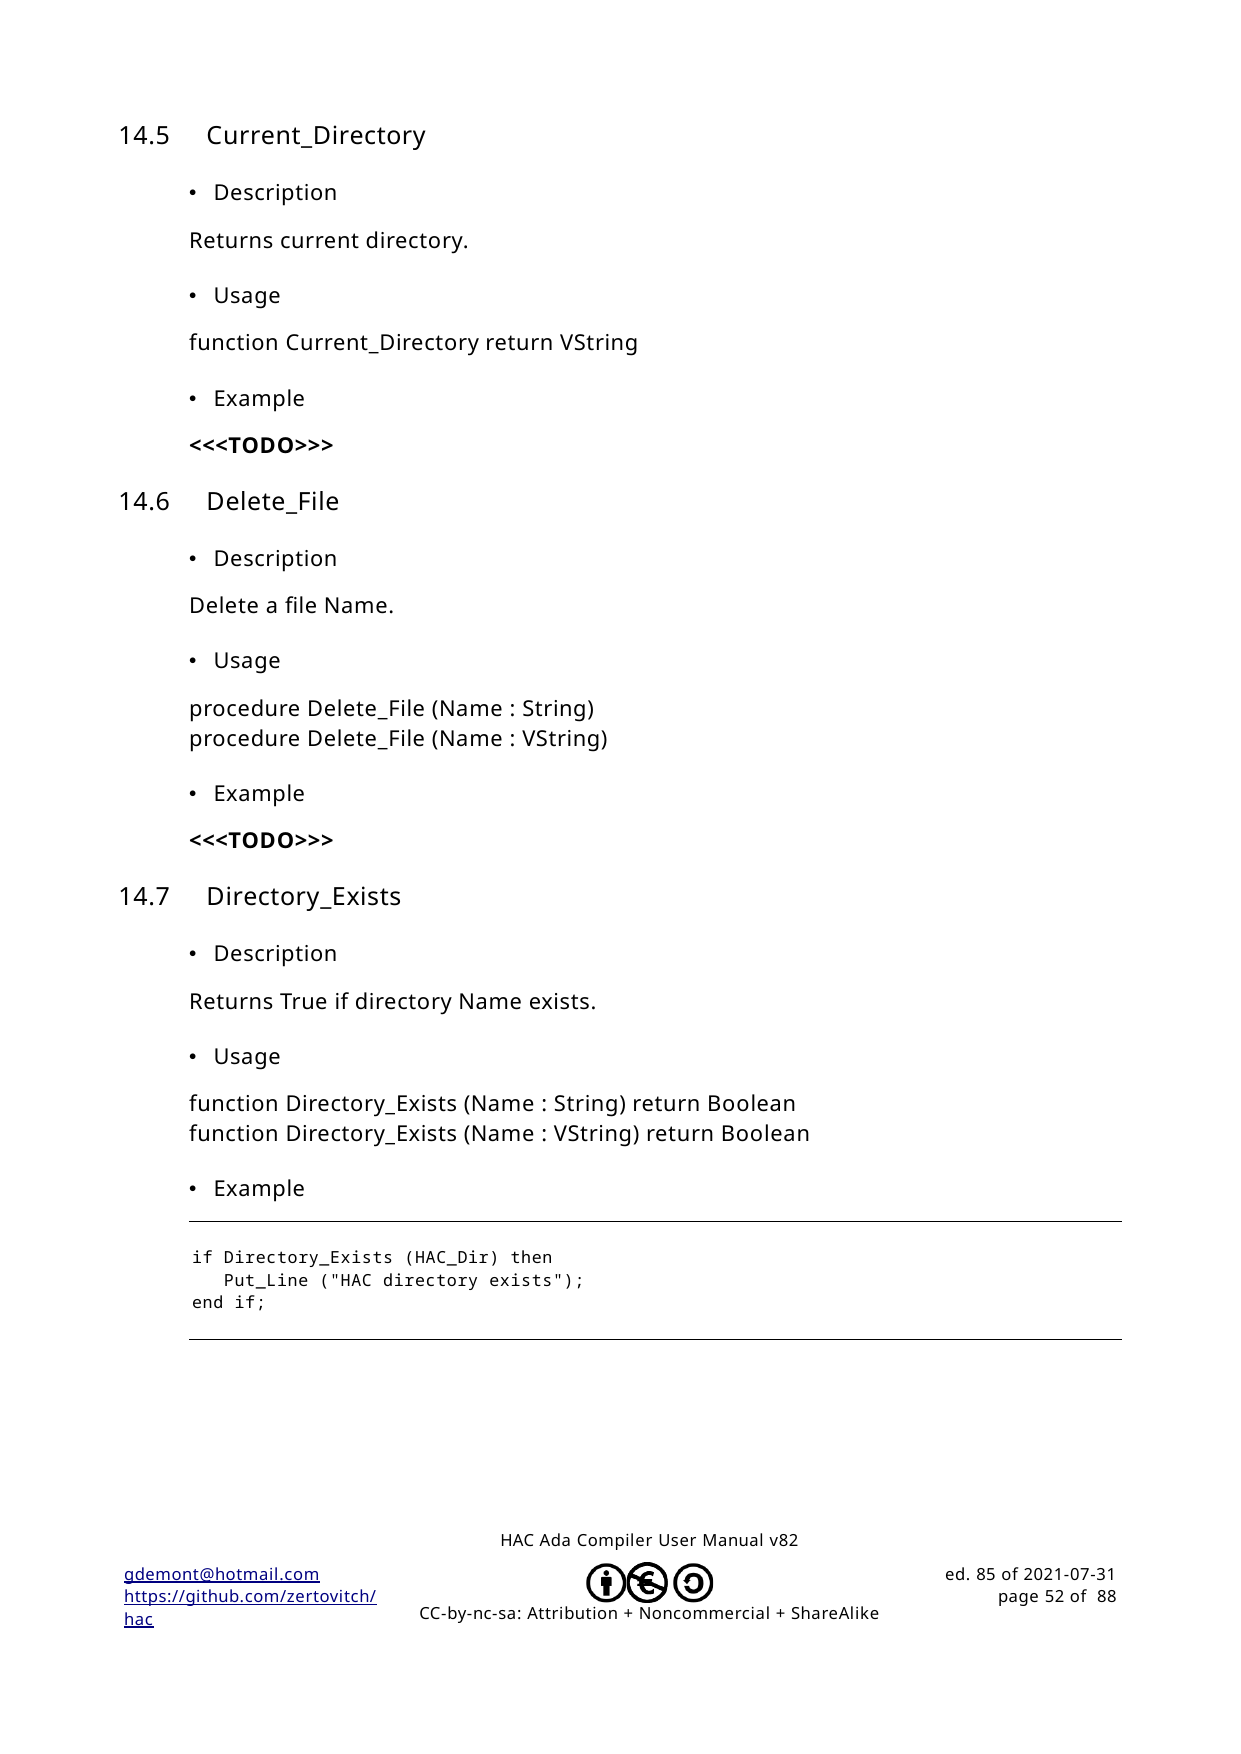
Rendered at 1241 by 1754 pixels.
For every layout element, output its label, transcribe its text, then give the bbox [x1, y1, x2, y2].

subtitle Delete_File [118, 483, 1122, 517]
subtitle Directory_Exists [118, 879, 1122, 913]
list end if; [189, 1288, 1122, 1339]
text <<<TODO>>> [189, 825, 1122, 855]
text function Directory_Exists (Name : String) return Boolean [189, 1088, 1122, 1118]
text function Current_Directory return VString [189, 327, 1122, 357]
text Returns current directory. [189, 225, 1122, 255]
text <<<TODO>>> [189, 430, 1122, 460]
text Returns True if directory Name exists. [189, 986, 1122, 1016]
list Put_Line ("HAC directory exists"); [189, 1266, 1122, 1288]
subtitle Description [189, 541, 1122, 572]
text Delete a file Name. [189, 590, 1122, 620]
subtitle Example [189, 381, 1122, 412]
subtitle Usage [189, 1039, 1122, 1070]
subtitle Usage [189, 278, 1122, 309]
subtitle Usage [189, 644, 1122, 675]
subtitle Example [189, 1172, 1122, 1203]
subtitle Description [189, 937, 1122, 968]
picture [585, 1562, 668, 1603]
list if Directory_Exists (HAC_Dir) then [189, 1222, 1122, 1266]
subtitle Current_Directory [118, 118, 1122, 152]
subtitle Description [189, 176, 1122, 207]
text procedure Delete_File (Name : String) [189, 693, 1122, 723]
subtitle Example [189, 776, 1122, 808]
text procedure Delete_File (Name : VString) [189, 723, 1122, 753]
picture [672, 1562, 714, 1603]
text function Directory_Exists (Name : VString) return Boolean [189, 1118, 1122, 1148]
